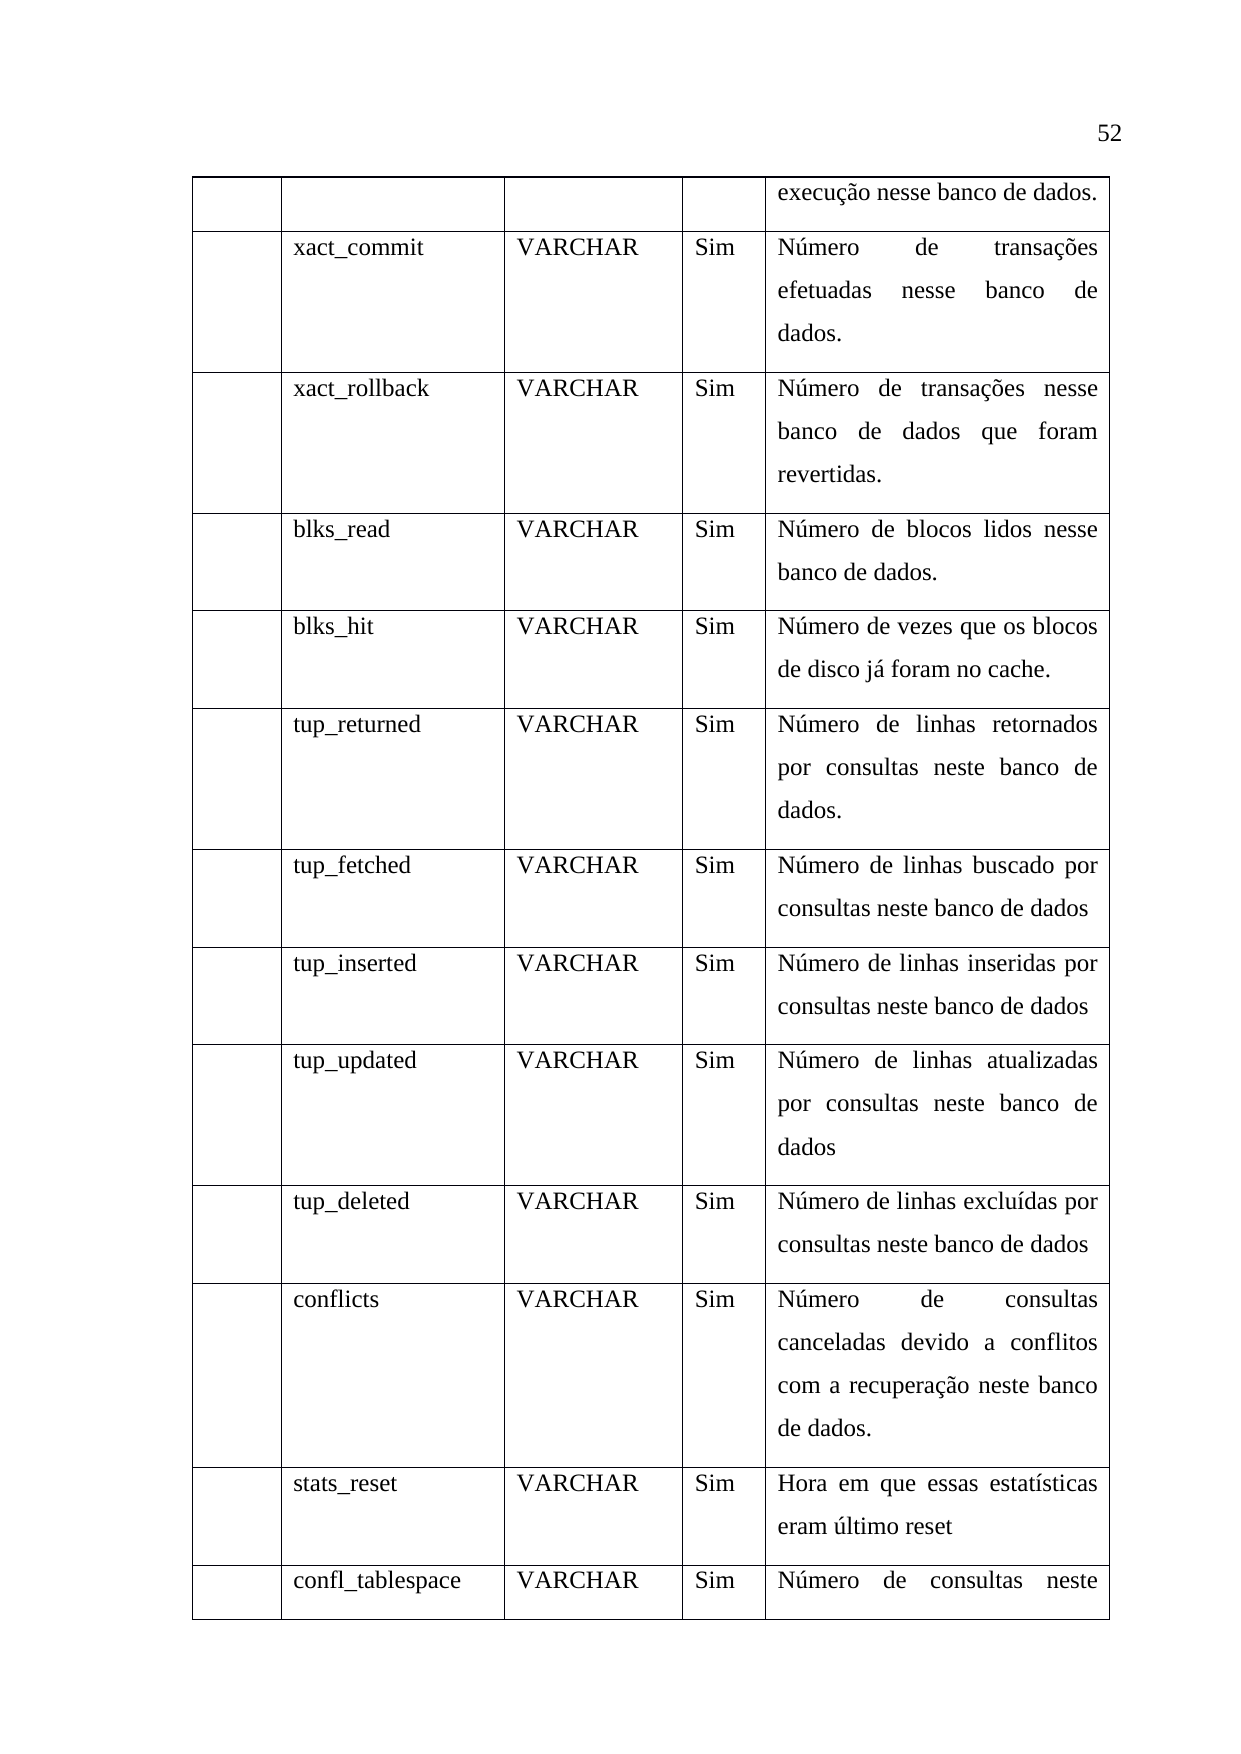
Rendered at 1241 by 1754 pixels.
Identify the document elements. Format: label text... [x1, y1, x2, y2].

table_cell VARCHAR [505, 850, 682, 947]
table_cell Sim [683, 1566, 765, 1619]
table_cell Sim [683, 948, 765, 1044]
table_cell Sim [683, 709, 765, 849]
table_cell conflicts [282, 1284, 504, 1467]
table_cell [193, 1045, 281, 1185]
table_cell Sim [683, 1468, 765, 1564]
table_cell [683, 178, 765, 231]
table_cell [193, 611, 281, 708]
table_cell [193, 178, 281, 231]
table_cell xact_commit [282, 232, 504, 372]
table_cell confl_tablespace [282, 1566, 504, 1619]
table_cell Sim [683, 1186, 765, 1283]
table_cell VARCHAR [505, 948, 682, 1044]
table_cell [193, 232, 281, 372]
table_cell xact_rollback [282, 373, 504, 513]
table_cell Número de transações efetuadas nesse banco de dados. [766, 232, 1109, 372]
table_cell tup_updated [282, 1045, 504, 1185]
table_cell Sim [683, 850, 765, 947]
table_cell Sim [683, 611, 765, 708]
table_cell VARCHAR [505, 709, 682, 849]
table_cell Número de transações nesse banco de dados que foram revertidas. [766, 373, 1109, 513]
table_cell stats_reset [282, 1468, 504, 1564]
table_cell [193, 850, 281, 947]
table_cell Sim [683, 1045, 765, 1185]
table_cell VARCHAR [505, 1284, 682, 1467]
table_cell execução nesse banco de dados. [766, 178, 1109, 231]
table_cell [193, 1186, 281, 1283]
table_cell [193, 514, 281, 610]
table_cell [282, 178, 504, 231]
table_cell Sim [683, 514, 765, 610]
table_cell Número de blocos lidos nesse banco de dados. [766, 514, 1109, 610]
table_cell VARCHAR [505, 514, 682, 610]
table_cell Número de consultas canceladas devido a conflitos com a recuperação neste banco de dados. [766, 1284, 1109, 1467]
table_cell [193, 948, 281, 1044]
table_cell [193, 373, 281, 513]
table_cell [193, 1566, 281, 1619]
table_cell Número de linhas excluídas por consultas neste banco de dados [766, 1186, 1109, 1283]
table_cell VARCHAR [505, 1566, 682, 1619]
table_cell VARCHAR [505, 1468, 682, 1564]
table_cell Sim [683, 1284, 765, 1467]
table_cell [193, 709, 281, 849]
table_cell Número de consultas neste [766, 1566, 1109, 1619]
table_cell Sim [683, 232, 765, 372]
table_cell [193, 1284, 281, 1467]
table_cell Número de linhas atualizadas por consultas neste banco de dados [766, 1045, 1109, 1185]
table_cell VARCHAR [505, 232, 682, 372]
table_cell tup_fetched [282, 850, 504, 947]
table_cell VARCHAR [505, 1045, 682, 1185]
table_cell Sim [683, 373, 765, 513]
table_cell [505, 178, 682, 231]
table_cell VARCHAR [505, 1186, 682, 1283]
table_cell VARCHAR [505, 373, 682, 513]
table_cell Número de linhas inseridas por consultas neste banco de dados [766, 948, 1109, 1044]
table_cell blks_hit [282, 611, 504, 708]
table_cell blks_read [282, 514, 504, 610]
table_cell Hora em que essas estatísticas eram último reset [766, 1468, 1109, 1564]
table_cell Número de linhas buscado por consultas neste banco de dados [766, 850, 1109, 947]
table_cell tup_inserted [282, 948, 504, 1044]
table_cell tup_returned [282, 709, 504, 849]
table_cell VARCHAR [505, 611, 682, 708]
table_cell Número de linhas retornados por consultas neste banco de dados. [766, 709, 1109, 849]
table_cell tup_deleted [282, 1186, 504, 1283]
table_cell Número de vezes que os blocos de disco já foram no cache. [766, 611, 1109, 708]
table_cell [193, 1468, 281, 1564]
